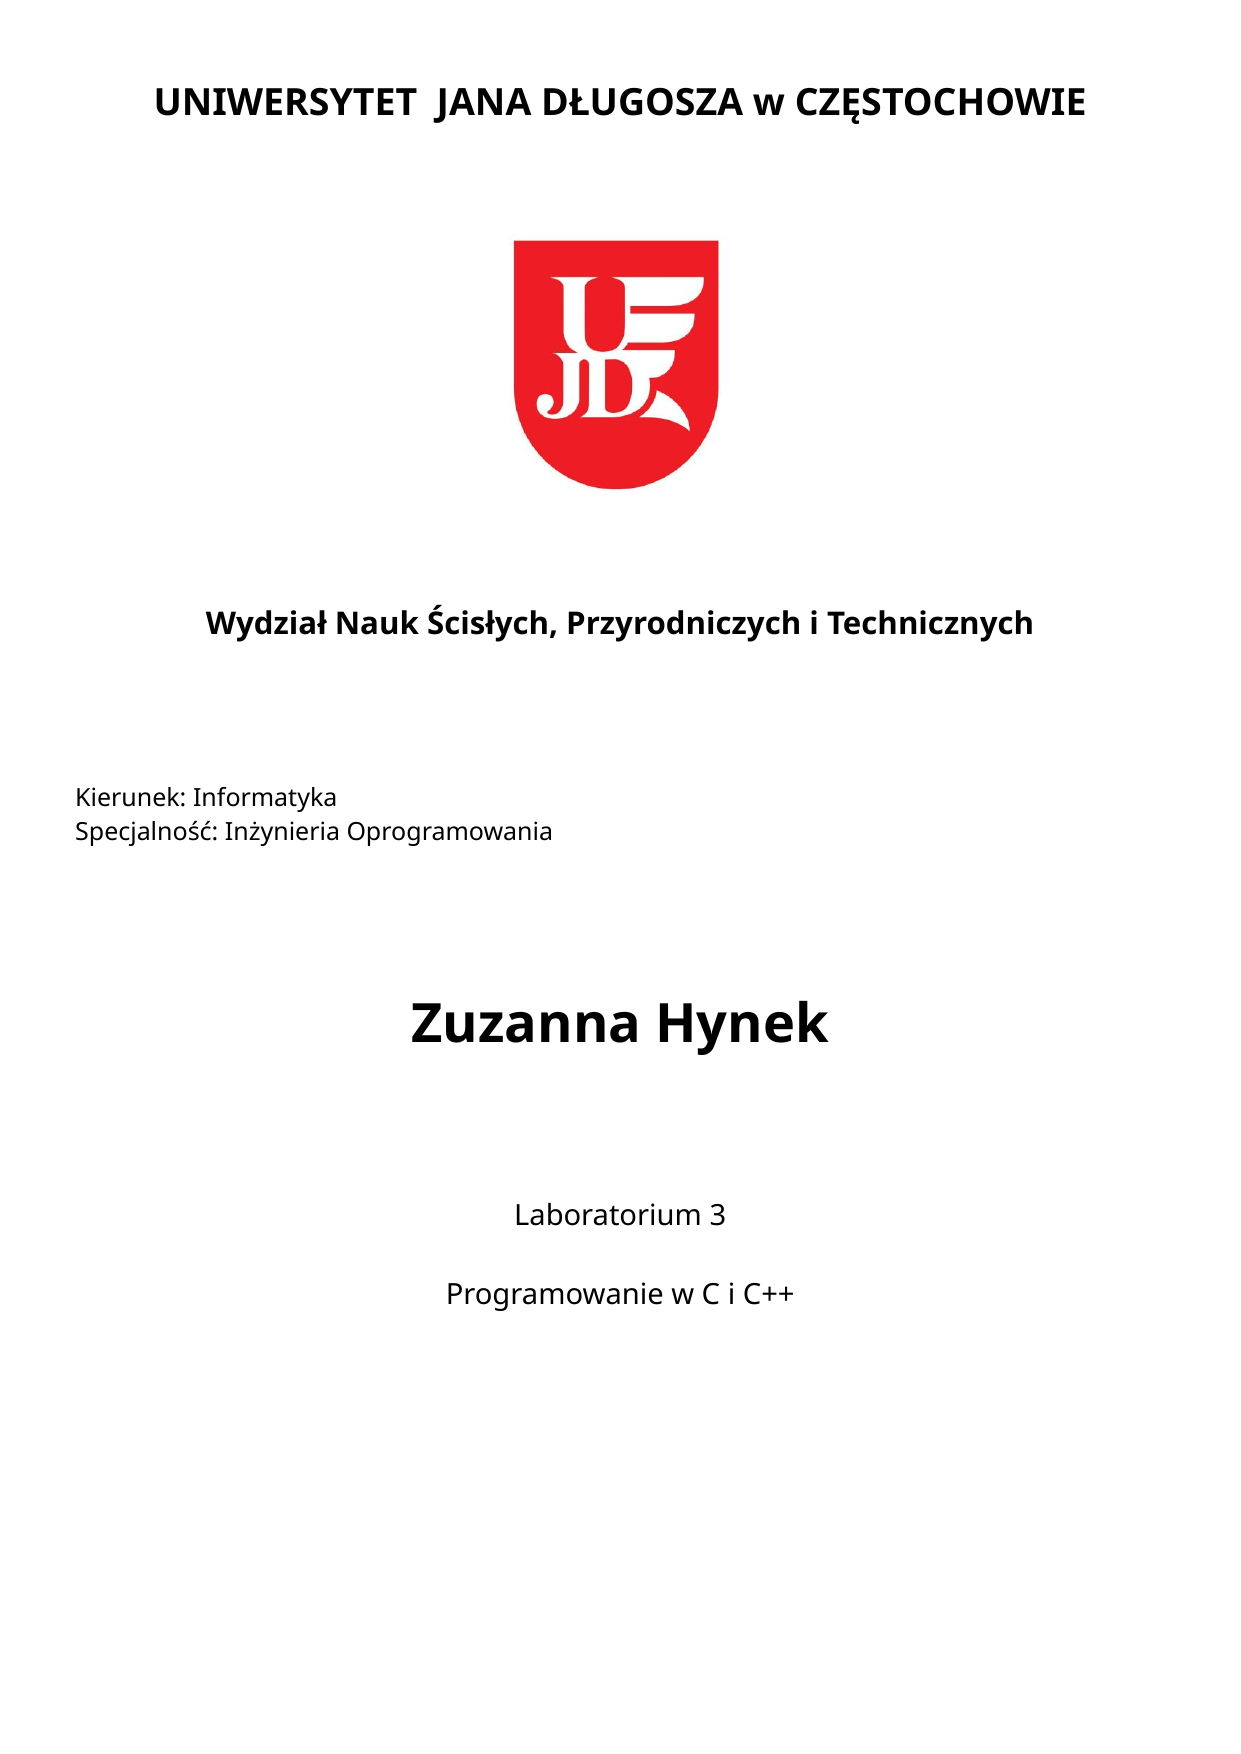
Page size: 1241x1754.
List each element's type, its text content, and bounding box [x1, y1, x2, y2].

text Laboratorium 3 [75, 1194, 1165, 1234]
text Specjalność: Inżynieria Oprogramowania [75, 814, 1165, 848]
text Kierunek: Informatyka [75, 780, 1165, 814]
text Zuzanna Hynek [75, 984, 1165, 1058]
text Programowanie w C i C++ [75, 1273, 1165, 1313]
text UNIWERSYTET JANA DŁUGOSZA w CZĘSTOCHOWIE [75, 75, 1165, 126]
text Wydział Nauk Ścisłych, Przyrodniczych i Technicznych [75, 601, 1165, 643]
